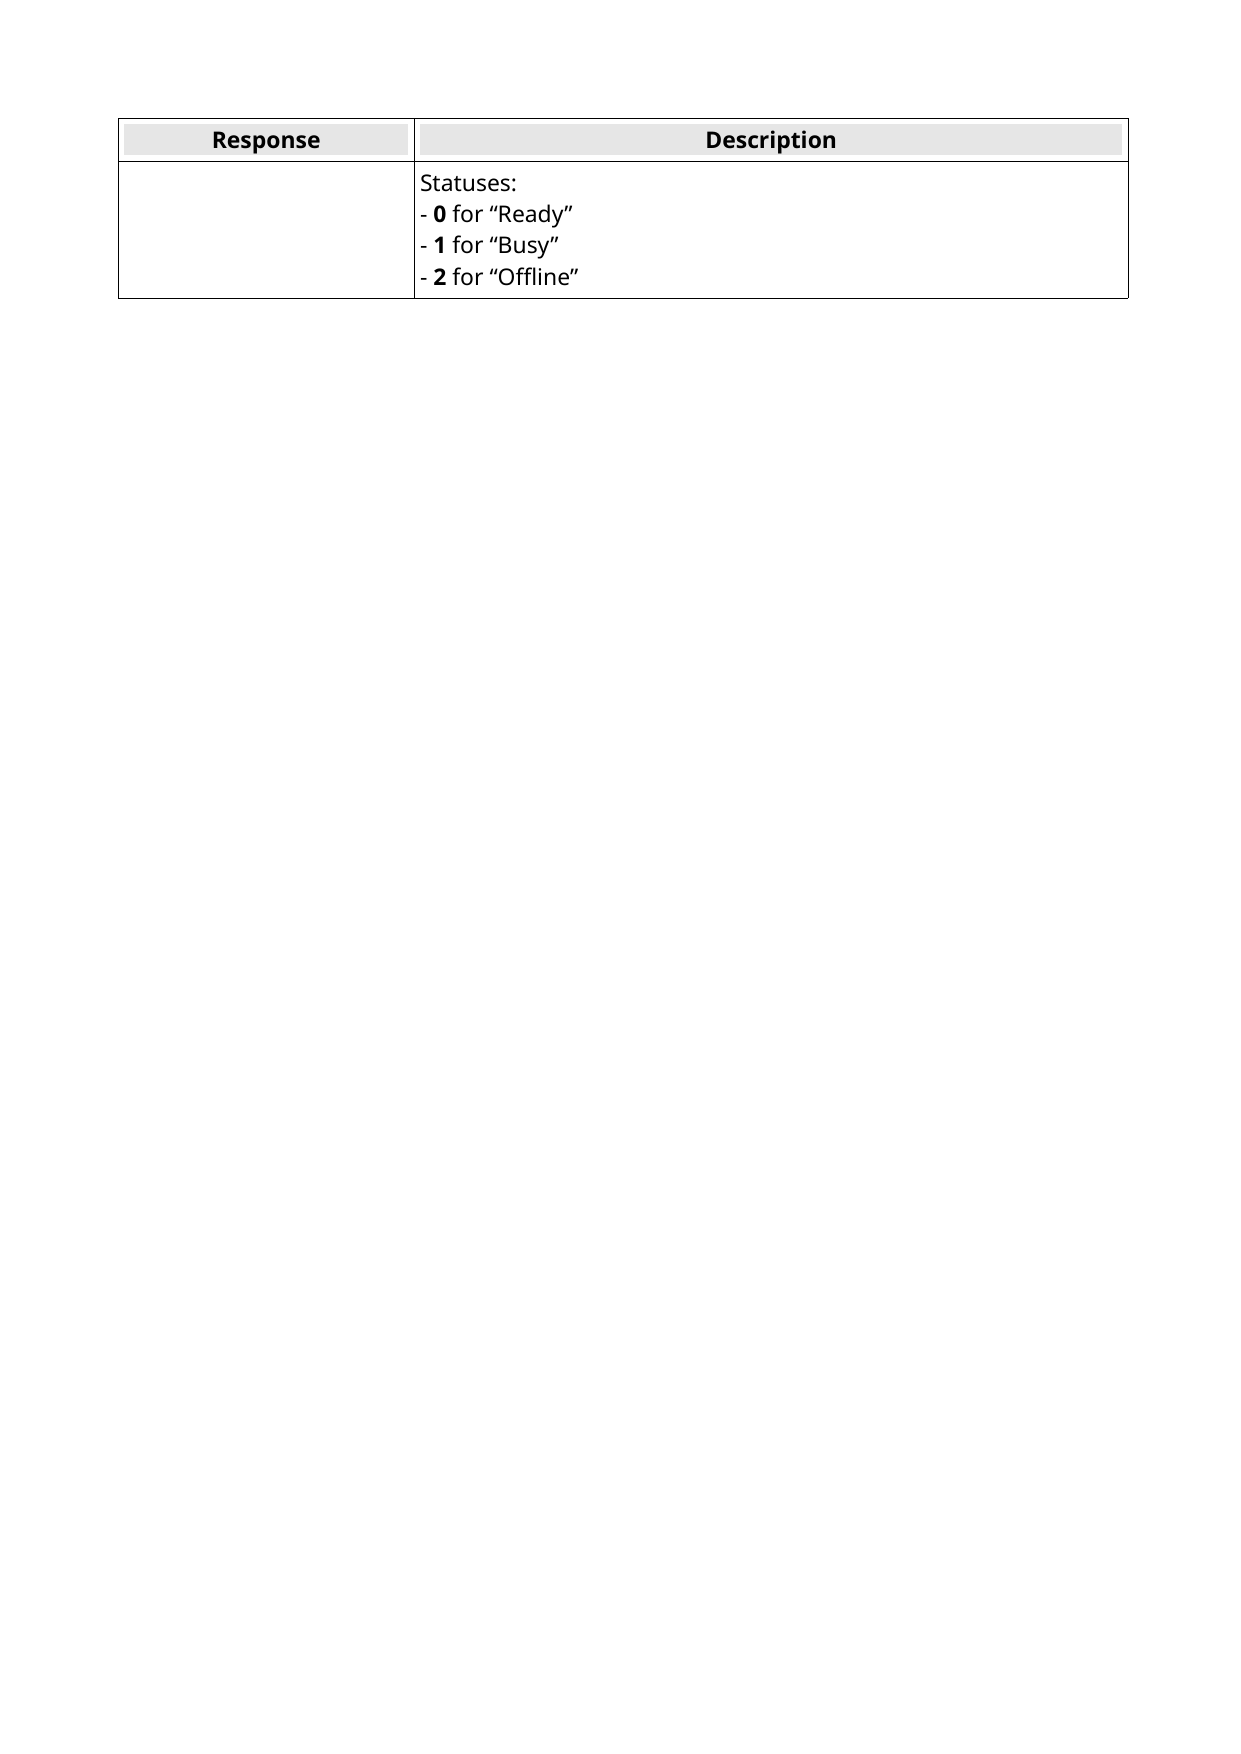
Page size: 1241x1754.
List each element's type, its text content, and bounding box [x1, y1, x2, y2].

table_header Description [415, 119, 1128, 161]
table_cell [119, 162, 414, 297]
table_cell Statuses: - 0 for “Ready” - 1 for “Busy” - 2 for “Offline” [415, 162, 1128, 297]
table_header Response [119, 119, 414, 161]
